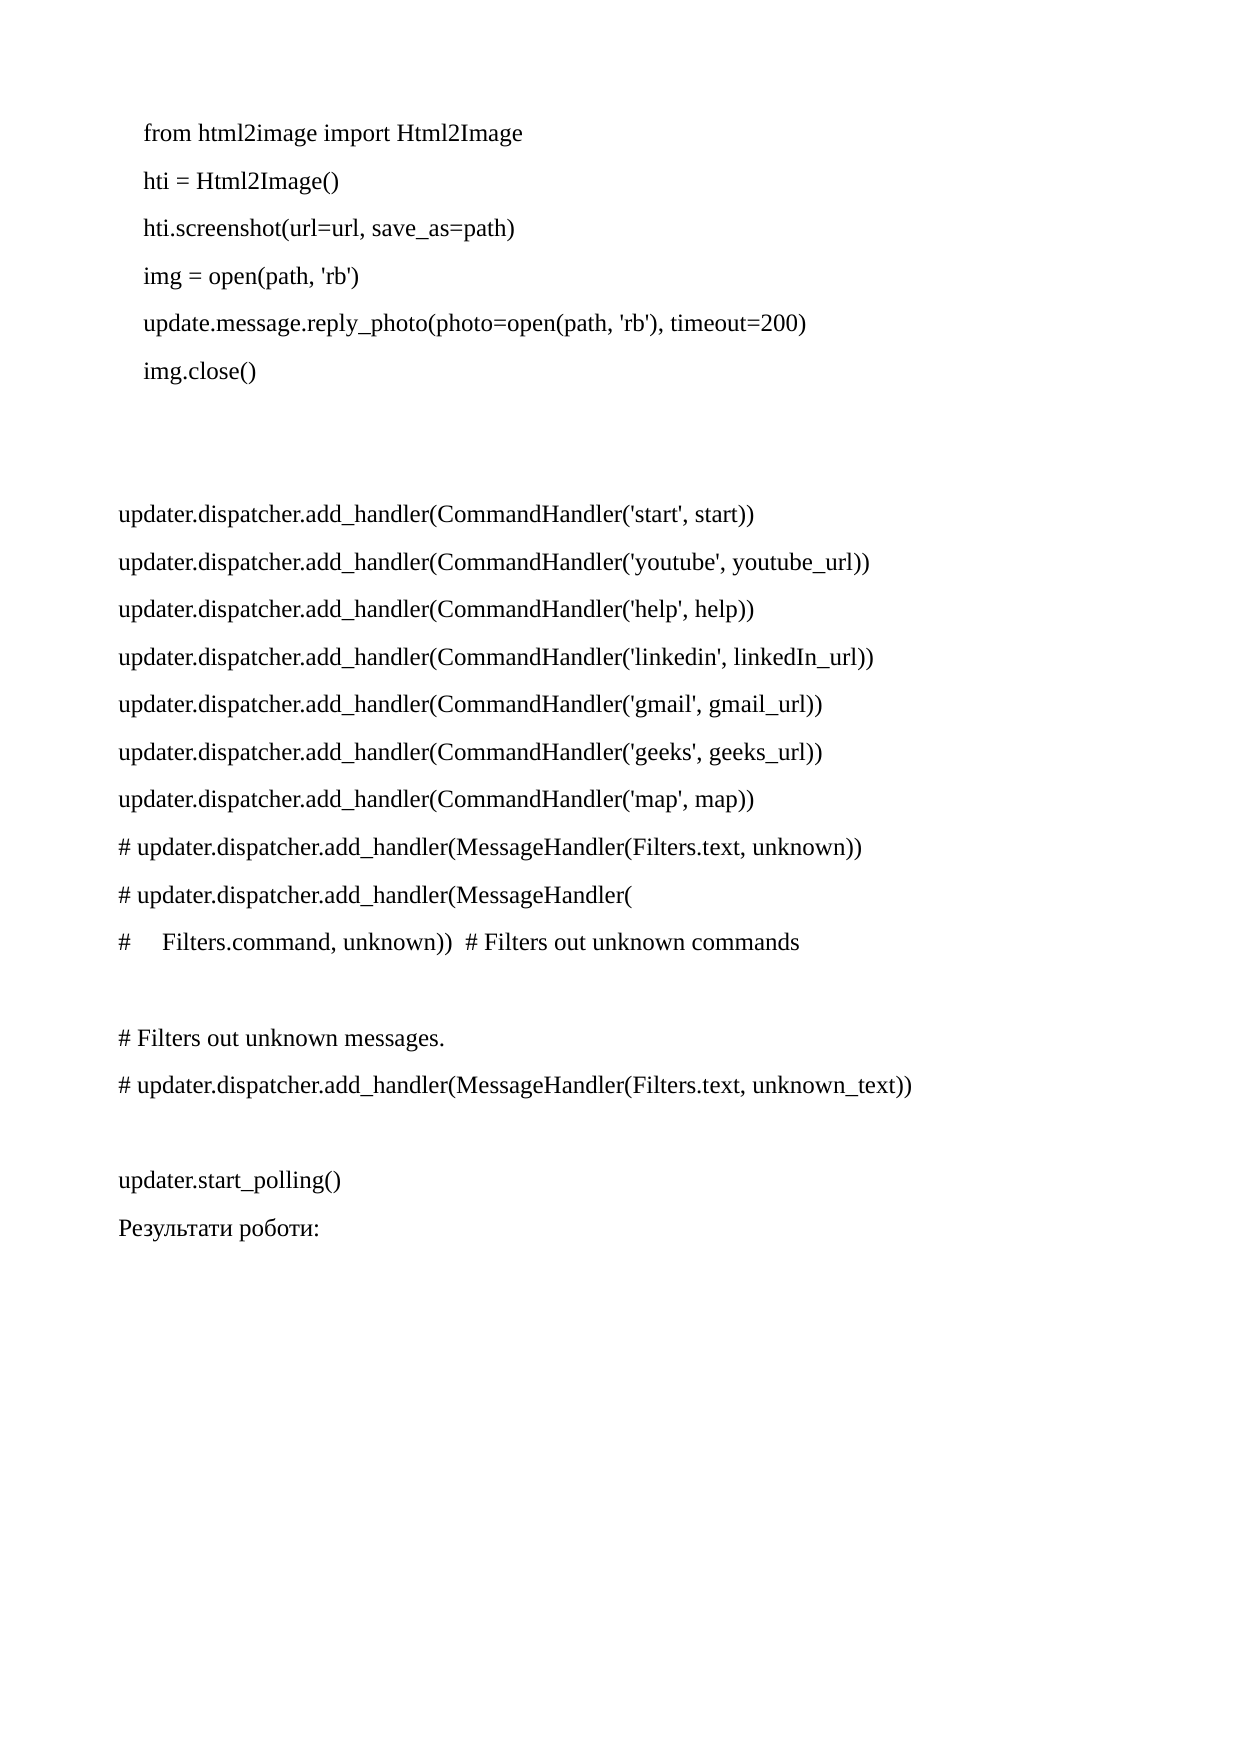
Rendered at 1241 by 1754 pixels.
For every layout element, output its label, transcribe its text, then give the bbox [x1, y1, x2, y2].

text updater.dispatcher.add_handler(CommandHandler('help', help)) [118, 594, 1122, 623]
text updater.dispatcher.add_handler(CommandHandler('geeks', geeks_url)) [118, 737, 1122, 766]
text # Filters.command, unknown)) # Filters out unknown commands [118, 927, 1122, 956]
text img = open(path, 'rb') [118, 261, 1122, 290]
text hti = Html2Image() [118, 166, 1122, 194]
text updater.dispatcher.add_handler(CommandHandler('linkedin', linkedIn_url)) [118, 642, 1122, 671]
text # updater.dispatcher.add_handler(MessageHandler( [118, 880, 1122, 908]
text updater.dispatcher.add_handler(CommandHandler('gmail', gmail_url)) [118, 689, 1122, 718]
text from html2image import Html2Image [118, 118, 1122, 147]
text updater.start_polling() [118, 1165, 1122, 1194]
text updater.dispatcher.add_handler(CommandHandler('youtube', youtube_url)) [118, 547, 1122, 575]
text img.close() [118, 356, 1122, 385]
text hti.screenshot(url=url, save_as=path) [118, 213, 1122, 242]
text Результати роботи: [118, 1213, 1122, 1242]
text update.message.reply_photo(photo=open(path, 'rb'), timeout=200) [118, 308, 1122, 337]
text updater.dispatcher.add_handler(CommandHandler('start', start)) [118, 499, 1122, 528]
text # updater.dispatcher.add_handler(MessageHandler(Filters.text, unknown_text)) [118, 1070, 1122, 1099]
text # updater.dispatcher.add_handler(MessageHandler(Filters.text, unknown)) [118, 832, 1122, 861]
text updater.dispatcher.add_handler(CommandHandler('map', map)) [118, 784, 1122, 813]
text # Filters out unknown messages. [118, 1023, 1122, 1051]
